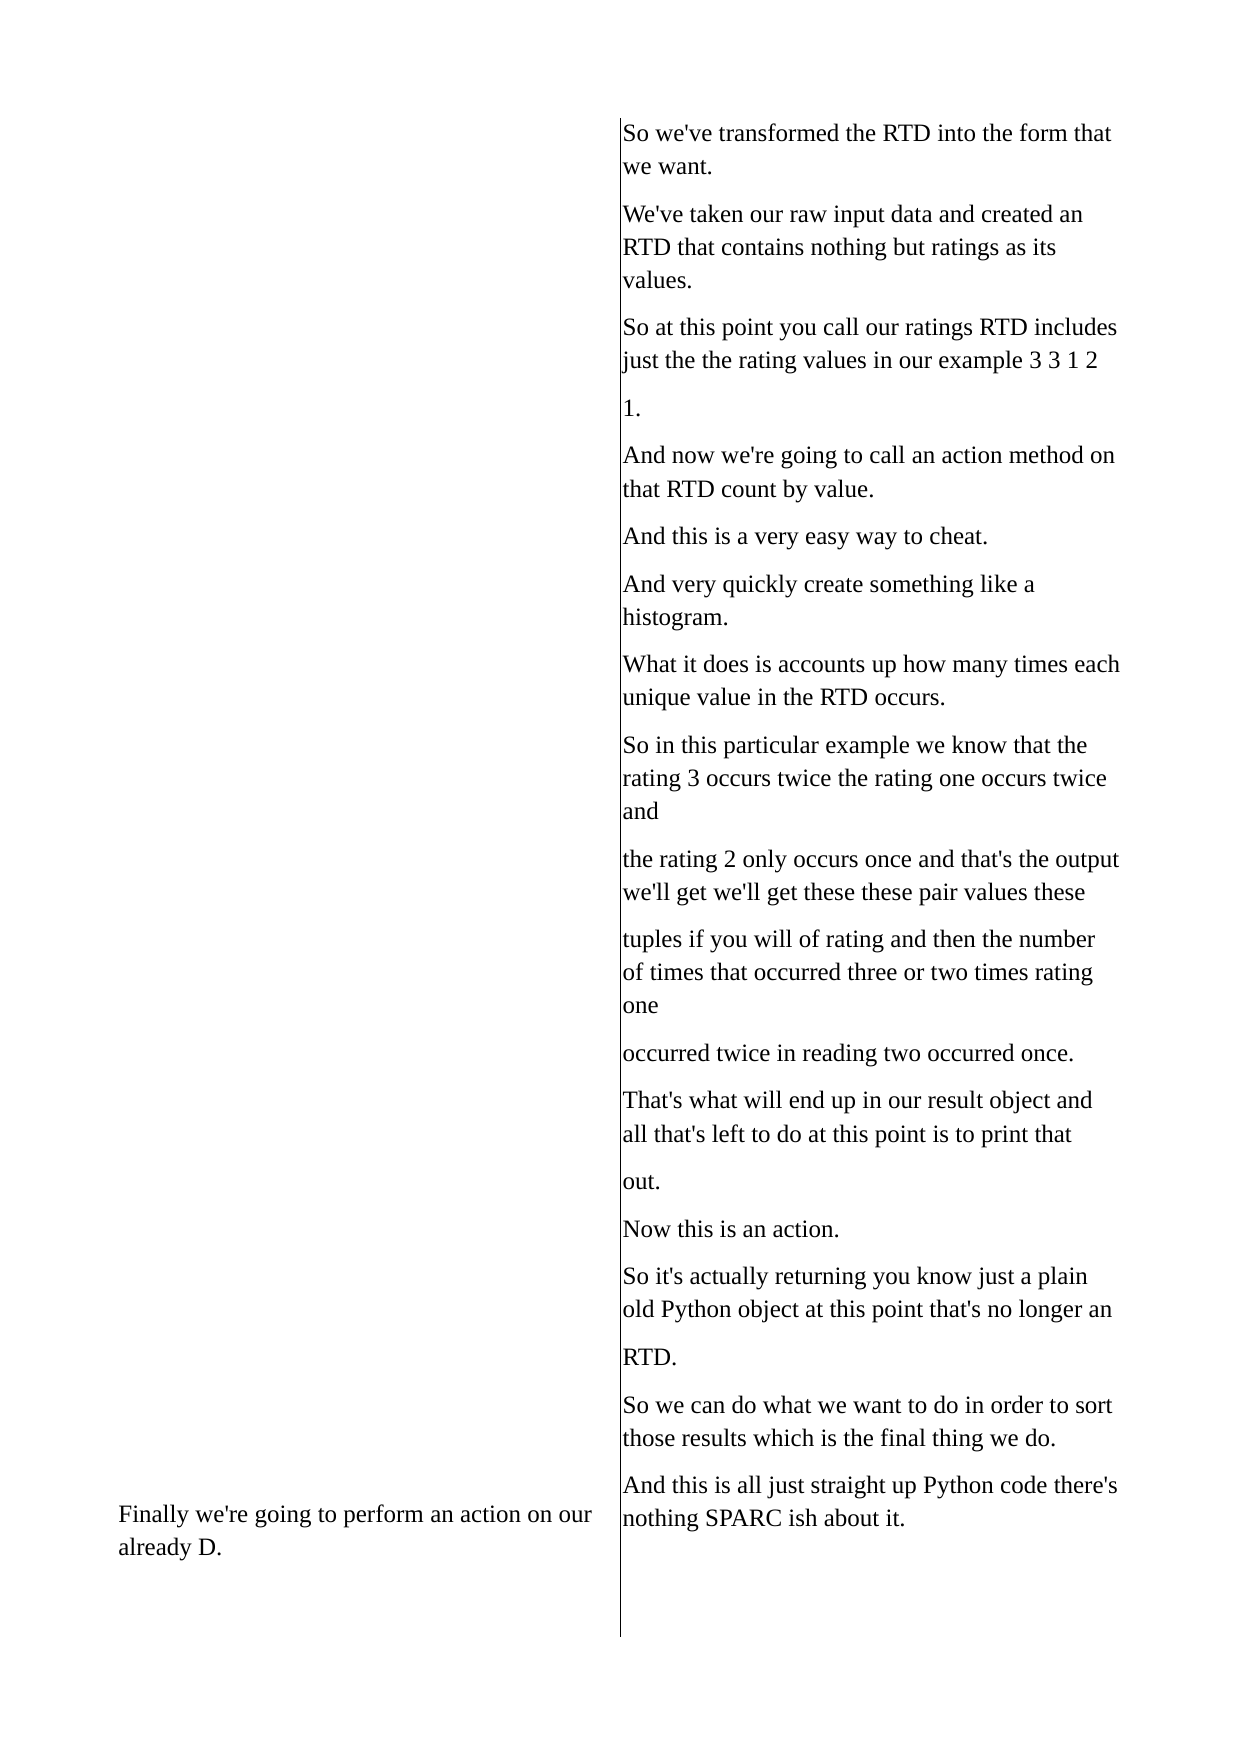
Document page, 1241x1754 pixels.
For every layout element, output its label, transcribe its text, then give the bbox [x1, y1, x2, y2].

text RTD. [622, 1342, 1122, 1371]
text And this is all just straight up Python code there's nothing SPARC ish about it. [622, 1470, 1122, 1532]
text We've taken our raw input data and created an RTD that contains nothing but ratings as its values. [622, 199, 1122, 293]
text So at this point you call our ratings RTD includes just the the rating values in our example 3 3 1 2 [622, 312, 1122, 374]
text So we've transformed the RTD into the form that we want. [622, 118, 1122, 180]
text So we can do what we want to do in order to sort those results which is the final thing we do. [622, 1390, 1122, 1451]
text Now this is an action. [622, 1214, 1122, 1243]
text And very quickly create something like a histogram. [622, 569, 1122, 631]
text And now we're going to call an action method on that RTD count by value. [622, 441, 1122, 502]
text the rating 2 only occurs once and that's the output we'll get we'll get these these pair values these [622, 844, 1122, 906]
text occurred twice in reading two occurred once. [622, 1038, 1122, 1067]
text 1. [622, 393, 1122, 422]
text Finally we're going to perform an action on our already D. [118, 1499, 618, 1560]
text tuples if you will of rating and then the number of times that occurred three or two times rating one [622, 924, 1122, 1019]
text So it's actually returning you know just a plain old Python object at this point that's no longer an [622, 1261, 1122, 1323]
text That's what will end up in our result object and all that's left to do at this point is to print that [622, 1086, 1122, 1147]
text out. [622, 1166, 1122, 1195]
text And this is a very easy way to cheat. [622, 521, 1122, 550]
text What it does is accounts up how many times each unique value in the RTD occurs. [622, 649, 1122, 711]
text So in this particular example we know that the rating 3 occurs twice the rating one occurs twice and [622, 730, 1122, 825]
